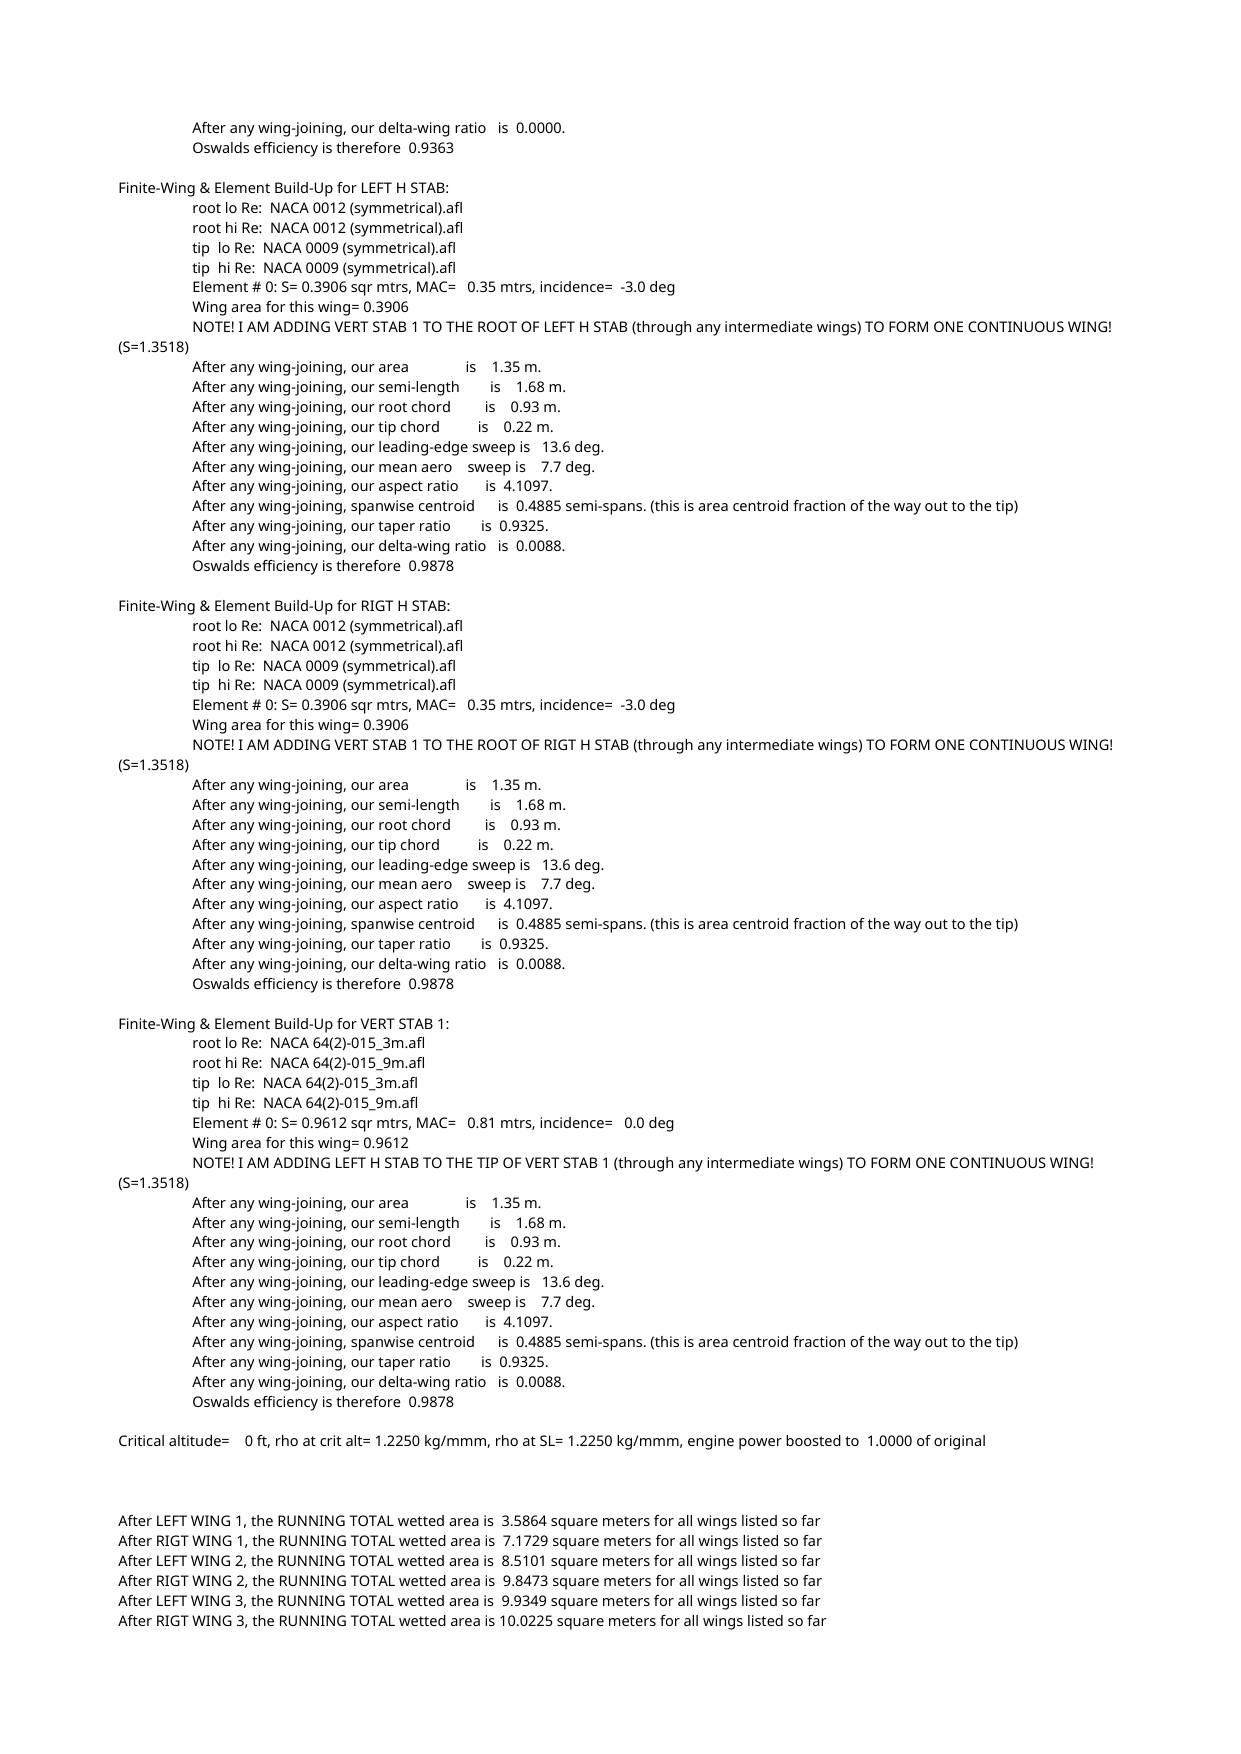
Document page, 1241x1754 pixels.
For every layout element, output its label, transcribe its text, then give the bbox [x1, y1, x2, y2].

text After any wing-joining, our taper ratio is 0.9325. [118, 516, 1122, 536]
text Oswalds efficiency is therefore 0.9878 [118, 556, 1122, 576]
text After any wing-joining, our semi-length is 1.68 m. [118, 1212, 1122, 1232]
text Oswalds efficiency is therefore 0.9878 [118, 974, 1122, 993]
text After any wing-joining, our aspect ratio is 4.1097. [118, 476, 1122, 496]
text After any wing-joining, our leading-edge sweep is 13.6 deg. [118, 436, 1122, 456]
text Critical altitude= 0 ft, rho at crit alt= 1.2250 kg/mmm, rho at SL= 1.2250 kg/mmm, engine power boosted to 1.0000 of original [118, 1431, 1122, 1451]
text root lo Re: NACA 0012 (symmetrical).afl [118, 616, 1122, 635]
text After any wing-joining, our delta-wing ratio is 0.0088. [118, 954, 1122, 974]
text After any wing-joining, our leading-edge sweep is 13.6 deg. [118, 854, 1122, 874]
text Oswalds efficiency is therefore 0.9363 [118, 138, 1122, 158]
text After any wing-joining, our taper ratio is 0.9325. [118, 934, 1122, 954]
text After any wing-joining, our tip chord is 0.22 m. [118, 1252, 1122, 1272]
text After any wing-joining, spanwise centroid is 0.4885 semi-spans. (this is area centroid fraction of the way out to the tip) [118, 496, 1122, 516]
text NOTE! I AM ADDING VERT STAB 1 TO THE ROOT OF LEFT H STAB (through any intermediate wings) TO FORM ONE CONTINUOUS WING! (S=1.3518) [118, 317, 1122, 357]
text Finite-Wing & Element Build-Up for RIGT H STAB: [118, 596, 1122, 616]
text After RIGT WING 1, the RUNNING TOTAL wetted area is 7.1729 square meters for all wings listed so far [118, 1531, 1122, 1551]
text After any wing-joining, our area is 1.35 m. [118, 775, 1122, 794]
text root lo Re: NACA 0012 (symmetrical).afl [118, 198, 1122, 218]
text After LEFT WING 1, the RUNNING TOTAL wetted area is 3.5864 square meters for all wings listed so far [118, 1511, 1122, 1531]
text After any wing-joining, our semi-length is 1.68 m. [118, 794, 1122, 814]
text tip hi Re: NACA 0009 (symmetrical).afl [118, 257, 1122, 277]
text After any wing-joining, our area is 1.35 m. [118, 1192, 1122, 1212]
text After any wing-joining, our delta-wing ratio is 0.0000. [118, 118, 1122, 138]
text After any wing-joining, our tip chord is 0.22 m. [118, 834, 1122, 854]
text After any wing-joining, our mean aero sweep is 7.7 deg. [118, 874, 1122, 894]
text After any wing-joining, our tip chord is 0.22 m. [118, 417, 1122, 436]
text tip hi Re: NACA 64(2)-015_9m.afl [118, 1093, 1122, 1113]
text After RIGT WING 2, the RUNNING TOTAL wetted area is 9.8473 square meters for all wings listed so far [118, 1571, 1122, 1590]
text After any wing-joining, our aspect ratio is 4.1097. [118, 1312, 1122, 1332]
text Oswalds efficiency is therefore 0.9878 [118, 1391, 1122, 1411]
text Element # 0: S= 0.3906 sqr mtrs, MAC= 0.35 mtrs, incidence= -3.0 deg [118, 277, 1122, 297]
text After any wing-joining, spanwise centroid is 0.4885 semi-spans. (this is area centroid fraction of the way out to the tip) [118, 914, 1122, 934]
text Wing area for this wing= 0.9612 [118, 1133, 1122, 1153]
text After any wing-joining, our mean aero sweep is 7.7 deg. [118, 456, 1122, 476]
text After any wing-joining, our leading-edge sweep is 13.6 deg. [118, 1272, 1122, 1292]
text After LEFT WING 3, the RUNNING TOTAL wetted area is 9.9349 square meters for all wings listed so far [118, 1590, 1122, 1610]
text Finite-Wing & Element Build-Up for VERT STAB 1: [118, 1013, 1122, 1033]
text After any wing-joining, our root chord is 0.93 m. [118, 397, 1122, 417]
text NOTE! I AM ADDING LEFT H STAB TO THE TIP OF VERT STAB 1 (through any intermediate wings) TO FORM ONE CONTINUOUS WING! (S=1.3518) [118, 1153, 1122, 1192]
text Finite-Wing & Element Build-Up for LEFT H STAB: [118, 178, 1122, 198]
text Wing area for this wing= 0.3906 [118, 297, 1122, 317]
text After RIGT WING 3, the RUNNING TOTAL wetted area is 10.0225 square meters for all wings listed so far [118, 1610, 1122, 1630]
text After any wing-joining, our taper ratio is 0.9325. [118, 1352, 1122, 1372]
text After any wing-joining, our aspect ratio is 4.1097. [118, 894, 1122, 914]
text After any wing-joining, our mean aero sweep is 7.7 deg. [118, 1292, 1122, 1312]
text tip hi Re: NACA 0009 (symmetrical).afl [118, 675, 1122, 695]
text tip lo Re: NACA 0009 (symmetrical).afl [118, 237, 1122, 257]
text Wing area for this wing= 0.3906 [118, 715, 1122, 735]
text root hi Re: NACA 0012 (symmetrical).afl [118, 218, 1122, 237]
text Element # 0: S= 0.3906 sqr mtrs, MAC= 0.35 mtrs, incidence= -3.0 deg [118, 695, 1122, 715]
text tip lo Re: NACA 64(2)-015_3m.afl [118, 1073, 1122, 1093]
text After any wing-joining, our delta-wing ratio is 0.0088. [118, 1372, 1122, 1391]
text tip lo Re: NACA 0009 (symmetrical).afl [118, 655, 1122, 675]
text NOTE! I AM ADDING VERT STAB 1 TO THE ROOT OF RIGT H STAB (through any intermediate wings) TO FORM ONE CONTINUOUS WING! (S=1.3518) [118, 735, 1122, 775]
text After LEFT WING 2, the RUNNING TOTAL wetted area is 8.5101 square meters for all wings listed so far [118, 1551, 1122, 1571]
text root hi Re: NACA 0012 (symmetrical).afl [118, 635, 1122, 655]
text After any wing-joining, spanwise centroid is 0.4885 semi-spans. (this is area centroid fraction of the way out to the tip) [118, 1332, 1122, 1352]
text After any wing-joining, our delta-wing ratio is 0.0088. [118, 536, 1122, 556]
text root lo Re: NACA 64(2)-015_3m.afl [118, 1033, 1122, 1053]
text After any wing-joining, our root chord is 0.93 m. [118, 814, 1122, 834]
text After any wing-joining, our area is 1.35 m. [118, 357, 1122, 377]
text After any wing-joining, our root chord is 0.93 m. [118, 1232, 1122, 1252]
text After any wing-joining, our semi-length is 1.68 m. [118, 377, 1122, 397]
text Element # 0: S= 0.9612 sqr mtrs, MAC= 0.81 mtrs, incidence= 0.0 deg [118, 1113, 1122, 1133]
text root hi Re: NACA 64(2)-015_9m.afl [118, 1053, 1122, 1073]
